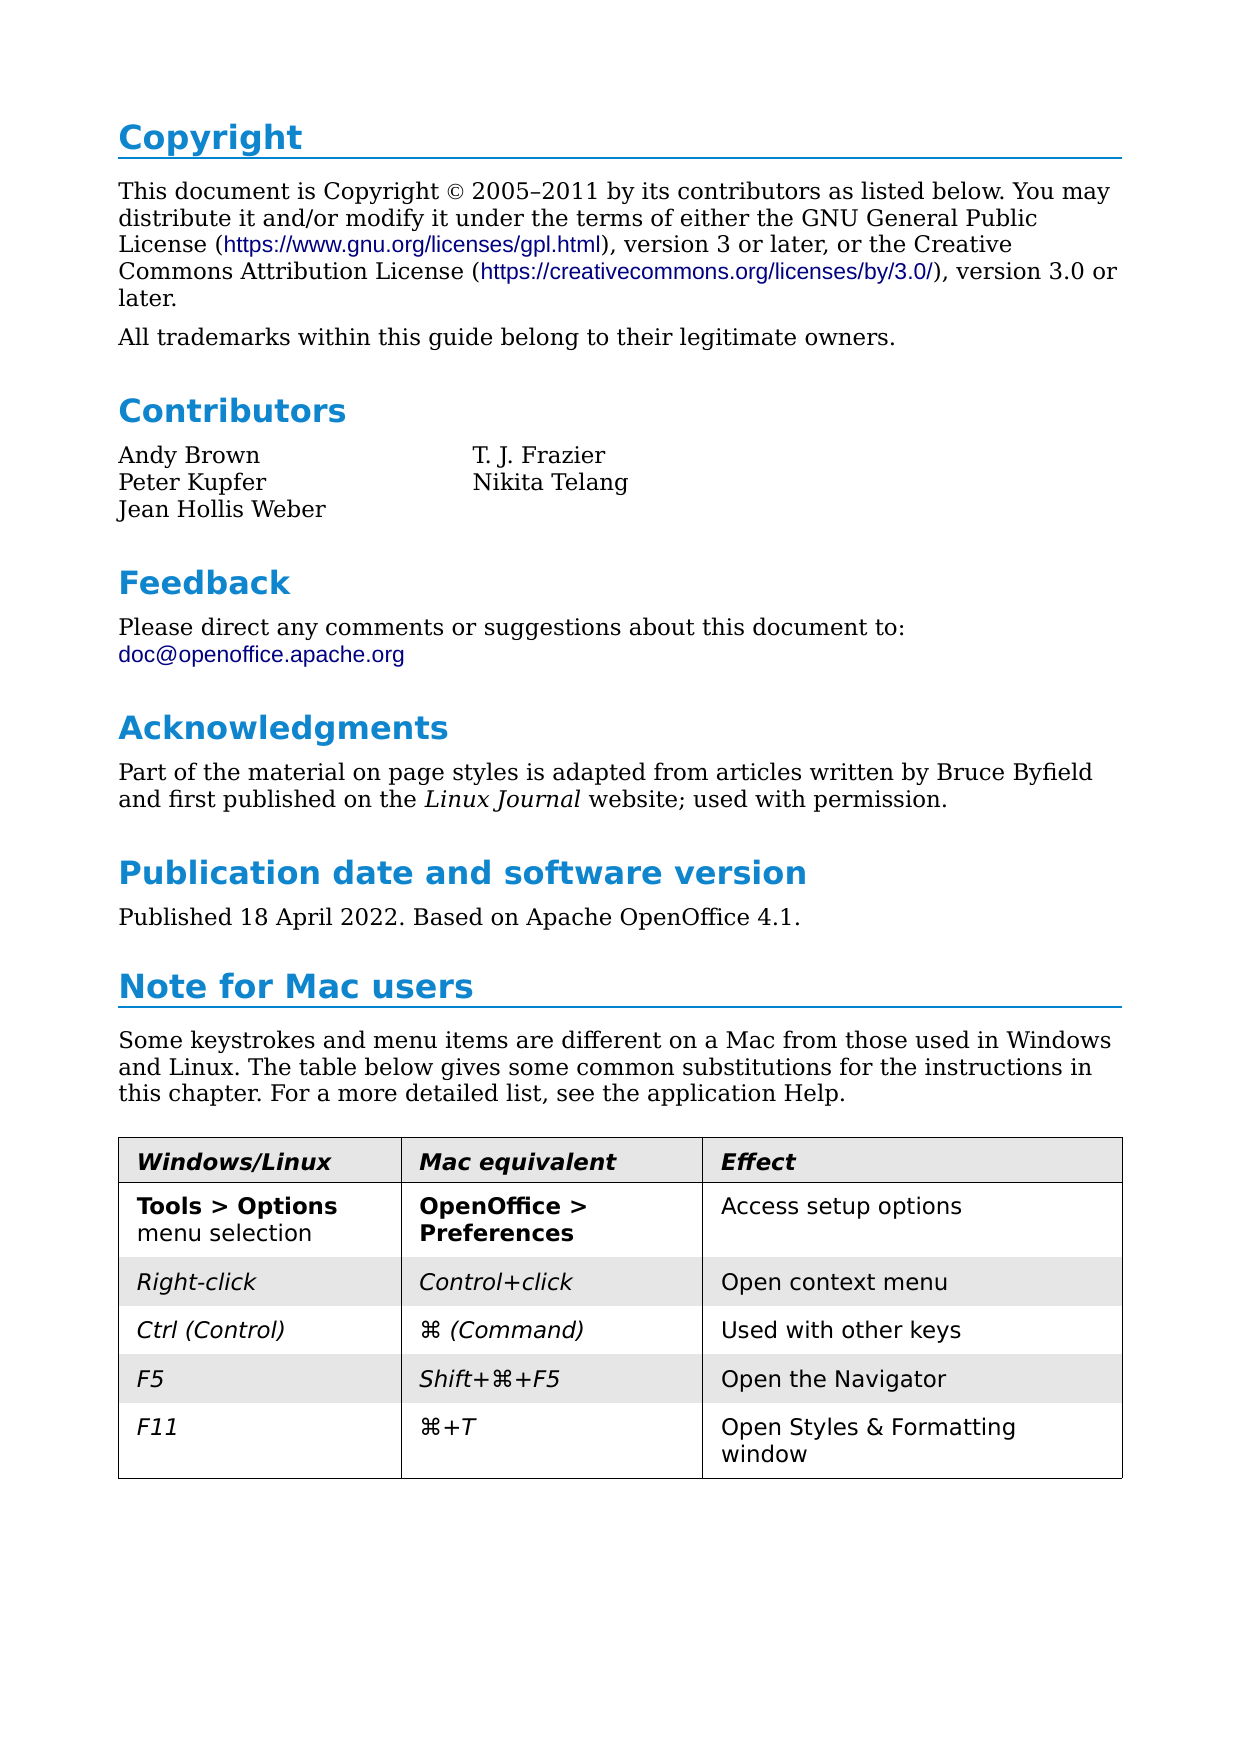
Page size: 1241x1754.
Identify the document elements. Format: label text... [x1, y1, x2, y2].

table_cell Used with other keys [703, 1306, 1122, 1354]
table_cell Shift+z+F5 [402, 1354, 702, 1403]
text Acknowledgments [118, 709, 1122, 747]
table_header Effect [703, 1138, 1122, 1182]
table_cell Open the Navigator [703, 1354, 1122, 1403]
text All trademarks within this guide belong to their legitimate owners. [118, 324, 1122, 351]
text Please direct any comments or suggestions about this document to: doc@openoffice.apache.org [118, 614, 1122, 667]
subtitle Copyright [118, 118, 1122, 157]
text Published 18 April 2022. Based on Apache OpenOffice 4.1. [118, 904, 1122, 931]
table_cell Control+click [402, 1257, 702, 1306]
table_cell Open Styles & Formatting window [703, 1403, 1122, 1478]
text Publication date and software version [118, 854, 1122, 892]
text Contributors [118, 393, 1122, 430]
text This document is Copyright © 2005–2011 by its contributors as listed below. You may distribute it and/or modify it under the terms of either the GNU General Public License (https://www.gnu.org/licenses/gpl.html), version 3 or later, or the Creative Commons Attribution License (https://creativecommons.org/licenses/by/3.0/), version 3.0 or later. [118, 178, 1122, 312]
text Part of the material on page styles is adapted from articles written by Bruce Byfield and first published on the Linux Journal website; used with permission. [118, 759, 1122, 813]
text Some keystrokes and menu items are different on a Mac from those used in Windows and Linux. The table below gives some common substitutions for the instructions in this chapter. For a more detailed list, see the application Help. [118, 1027, 1122, 1107]
text Andy Brown T. J. Frazier Peter Kupfer Nikita Telang Jean Hollis Weber [118, 443, 1122, 523]
table_cell z+T [402, 1403, 702, 1478]
table_cell Tools > Options menu selection [119, 1183, 401, 1257]
table_cell Right-click [119, 1257, 401, 1306]
table_header Windows/Linux [119, 1138, 401, 1182]
subtitle Note for Mac users [118, 967, 1122, 1006]
text Feedback [118, 565, 1122, 602]
table_cell Open context menu [703, 1257, 1122, 1306]
table_cell Access setup options [703, 1183, 1122, 1257]
table_cell OpenOffice > Preferences [402, 1183, 702, 1257]
table_header Mac equivalent [402, 1138, 702, 1182]
table_cell z (Command) [402, 1306, 702, 1354]
table_cell Ctrl (Control) [119, 1306, 401, 1354]
table_cell F11 [119, 1403, 401, 1478]
table_cell F5 [119, 1354, 401, 1403]
